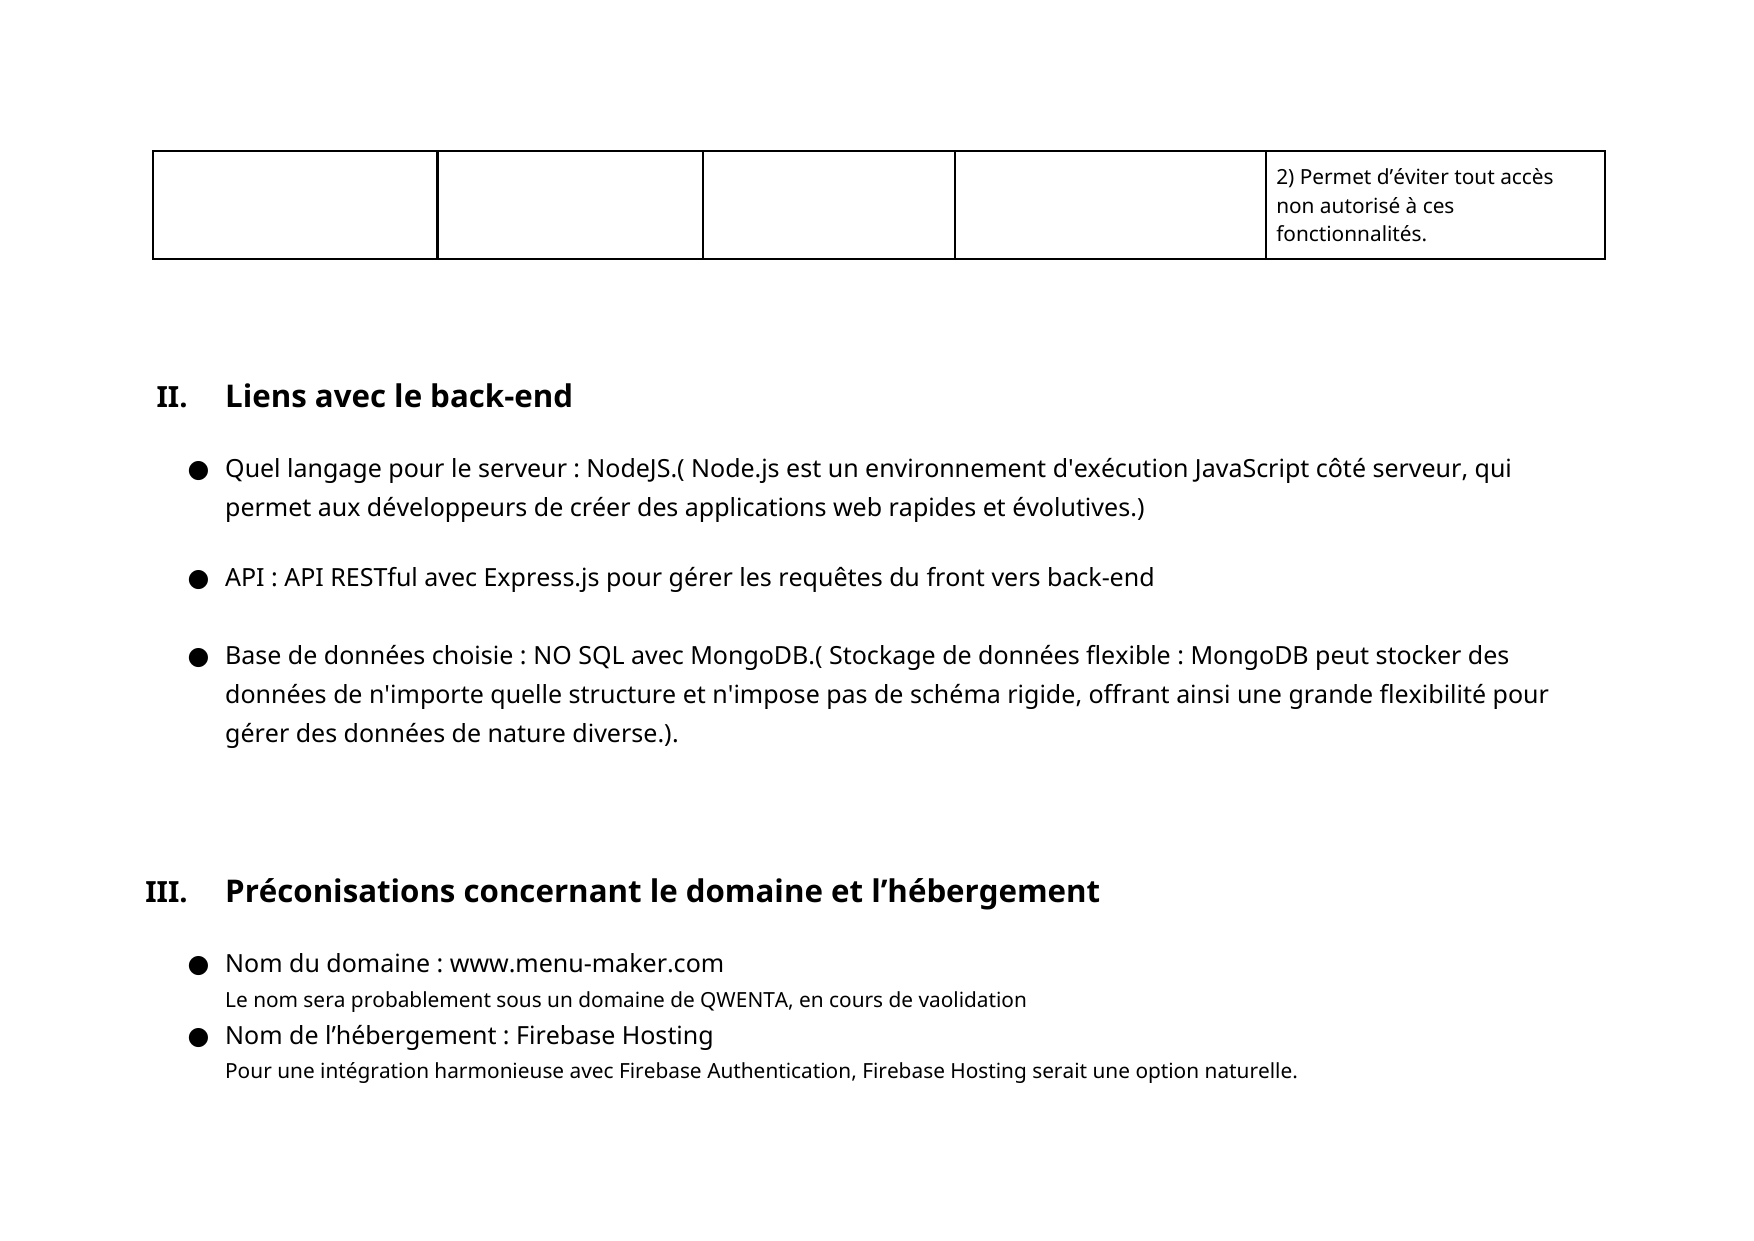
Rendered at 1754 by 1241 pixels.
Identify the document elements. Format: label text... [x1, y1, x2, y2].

table_cell [956, 152, 1265, 258]
list Préconisations concernant le domaine et l’hébergement [187, 869, 1604, 911]
table_cell [154, 152, 436, 258]
list Nom de l’hébergement : Firebase Hosting [187, 1017, 1604, 1051]
table_cell [704, 152, 954, 258]
list Quel langage pour le serveur : NodeJS.( Node.js est un environnement d'exécution JavaScript côté serveur, qui permet aux développeurs de créer des applications web rapides et évolutives.) [187, 451, 1604, 524]
table_cell [439, 152, 702, 258]
list Nom du domaine : www.menu-maker.com [187, 946, 1604, 979]
text Pour une intégration harmonieuse avec Firebase Authentication, Firebase Hosting serait une option naturelle. [225, 1056, 1604, 1085]
list Liens avec le back-end [187, 374, 1604, 417]
list API : API RESTful avec Express.js pour gérer les requêtes du front vers back-end [187, 559, 1604, 593]
text Le nom sera probablement sous un domaine de QWENTA, en cours de vaolidation [225, 985, 1604, 1013]
table_cell 2) Permet d’éviter tout accès non autorisé à ces fonctionnalités. [1267, 152, 1604, 258]
list Base de données choisie : NO SQL avec MongoDB.( Stockage de données flexible : MongoDB peut stocker des données de n'importe quelle structure et n'impose pas de schéma rigide, offrant ainsi une grande flexibilité pour gérer des données de nature diverse.). [187, 638, 1604, 780]
